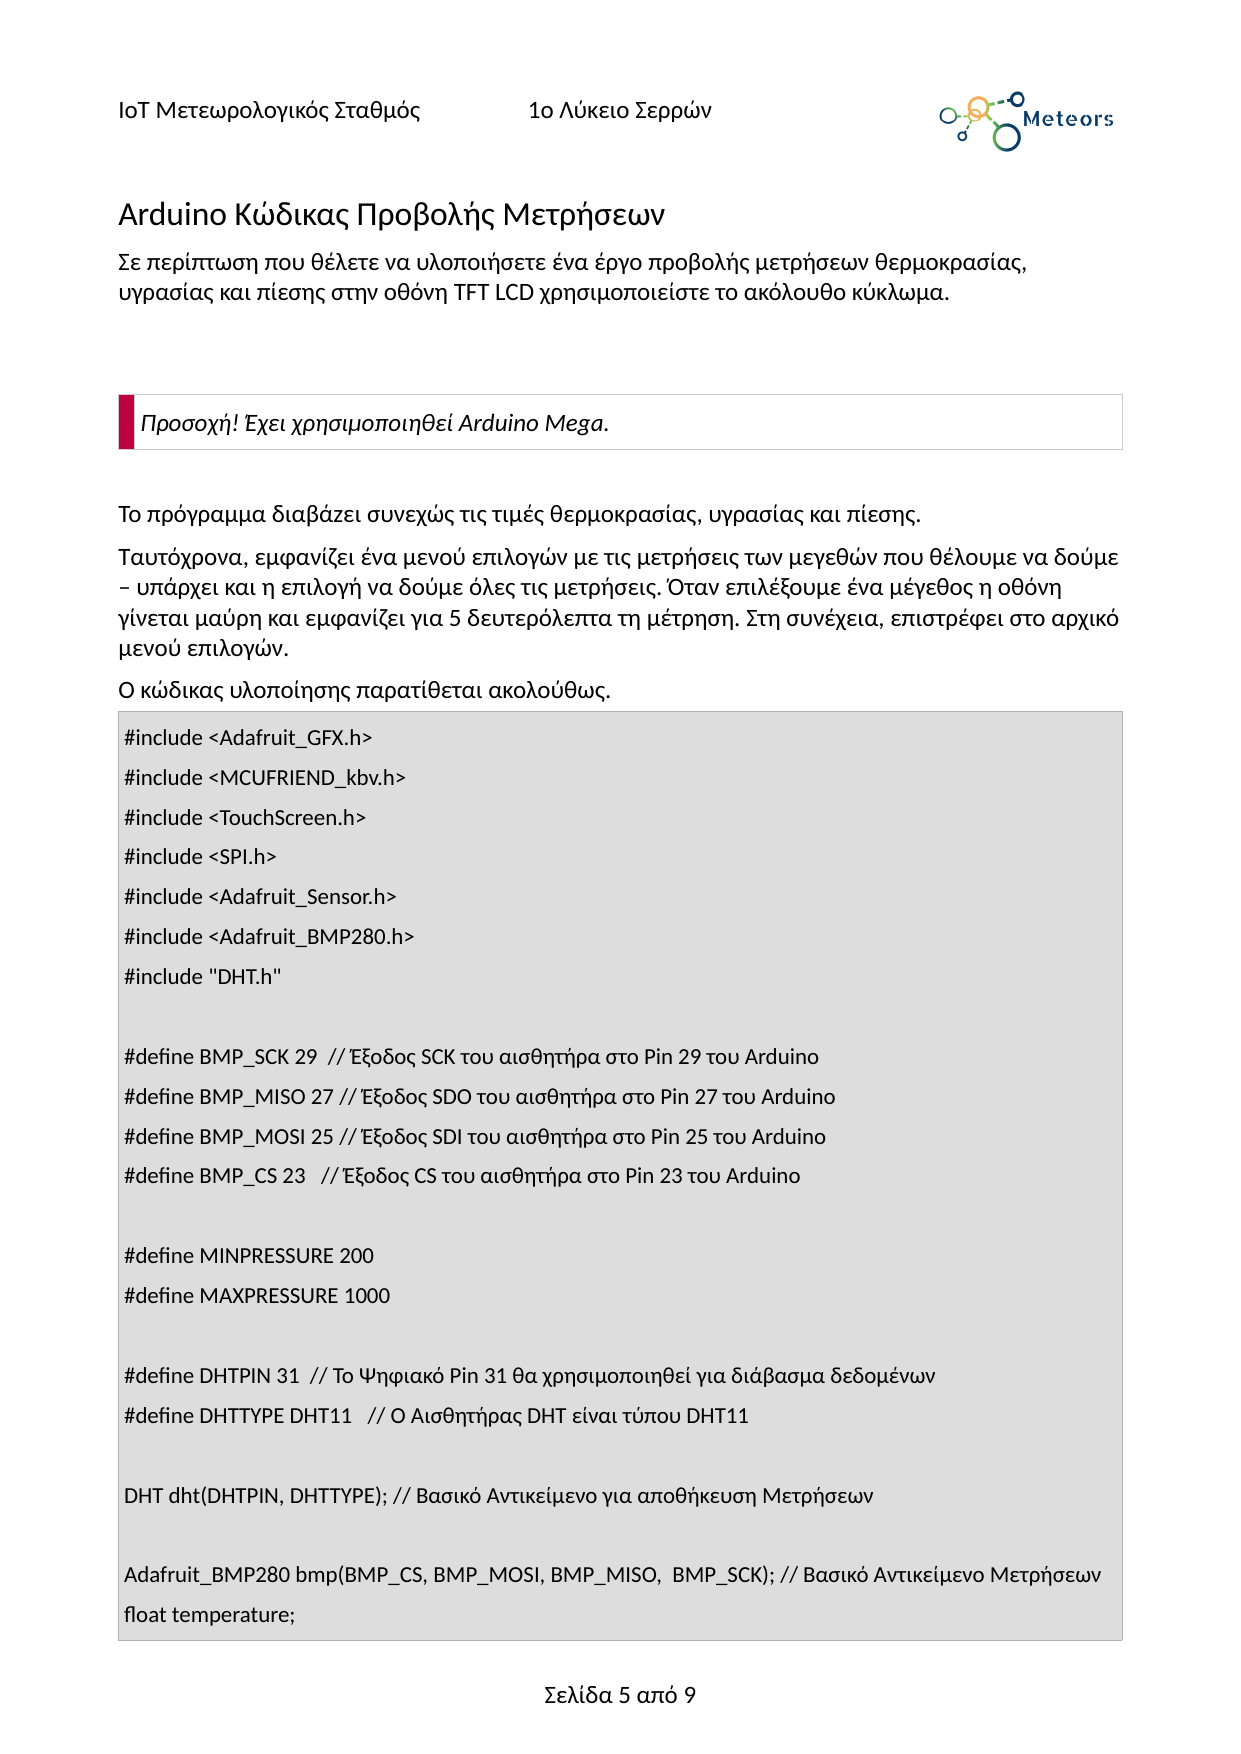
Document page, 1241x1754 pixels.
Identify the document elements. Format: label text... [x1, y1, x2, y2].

picture [924, 79, 1122, 158]
table_header [119, 395, 134, 449]
text Το πρόγραμμα διαβάzει συνεχώς τις τιμές θερμοκρασίας, υγρασίας και πίεσης. [118, 498, 1122, 529]
table_header #include <Adafruit_GFX.h> #include <MCUFRIEND_kbv.h> #include <TouchScreen.h> #include <SPI.h> #include <Adafruit_Sensor.h> #include <Adafruit_BMP280.h> #include "DHT.h" #define BMP_SCK 29 // Έξοδος SCK του αισθητήρα στο Pin 29 του Arduino #define BMP_MISO 27 // Έξοδος SDO του αισθητήρα στο Pin 27 του Arduino #define BMP_MOSI 25 // Έξοδος SDI του αισθητήρα στο Pin 25 του Arduino #define BMP_CS 23 // Έξοδος CS του αισθητήρα στο Pin 23 του Arduino #define MINPRESSURE 200 #define MAXPRESSURE 1000 #define DHTPIN 31 // Το Ψηφιακό Pin 31 θα χρησιμοποιηθεί για διάβασμα δεδομένων #define DHTTYPE DHT11 // Ο Αισθητήρας DHT είναι τύπου DHT11 DHT dht(DHTPIN, DHTTYPE); // Βασικό Αντικείμενο για αποθήκευση Μετρήσεων Adafruit_BMP280 bmp(BMP_CS, BMP_MOSI, BMP_MISO, BMP_SCK); // Βασικό Αντικείμενο Μετρήσεων float temperature; [119, 712, 1122, 1640]
text Ταυτόχρονα, εμφανίζει ένα μενού επιλογών με τις μετρήσεις των μεγεθών που θέλουμε να δούμε – υπάρχει και η επιλογή να δούμε όλες τις μετρήσεις. Όταν επιλέξουμε ένα μέγεθος η οθόνη γίνεται μαύρη και εμφανίζει για 5 δευτερόλεπτα τη μέτρηση. Στη συνέχεια, επιστρέφει στο αρχικό μενού επιλογών. [118, 541, 1122, 663]
subtitle Arduino Κώδικας Προβολής Μετρήσεων [118, 193, 1122, 234]
text Ο κώδικας υλοποίησης παρατίθεται ακολούθως. [118, 674, 1122, 705]
table_header Προσοχή! Έχει χρησιμοποιηθεί Arduino Mega. [135, 395, 1122, 449]
text Σε περίπτωση που θέλετε να υλοποιήσετε ένα έργο προβολής μετρήσεων θερμοκρασίας, υγρασίας και πίεσης στην οθόνη TFT LCD χρησιμοποιείστε το ακόλουθο κύκλωμα. [118, 246, 1122, 307]
